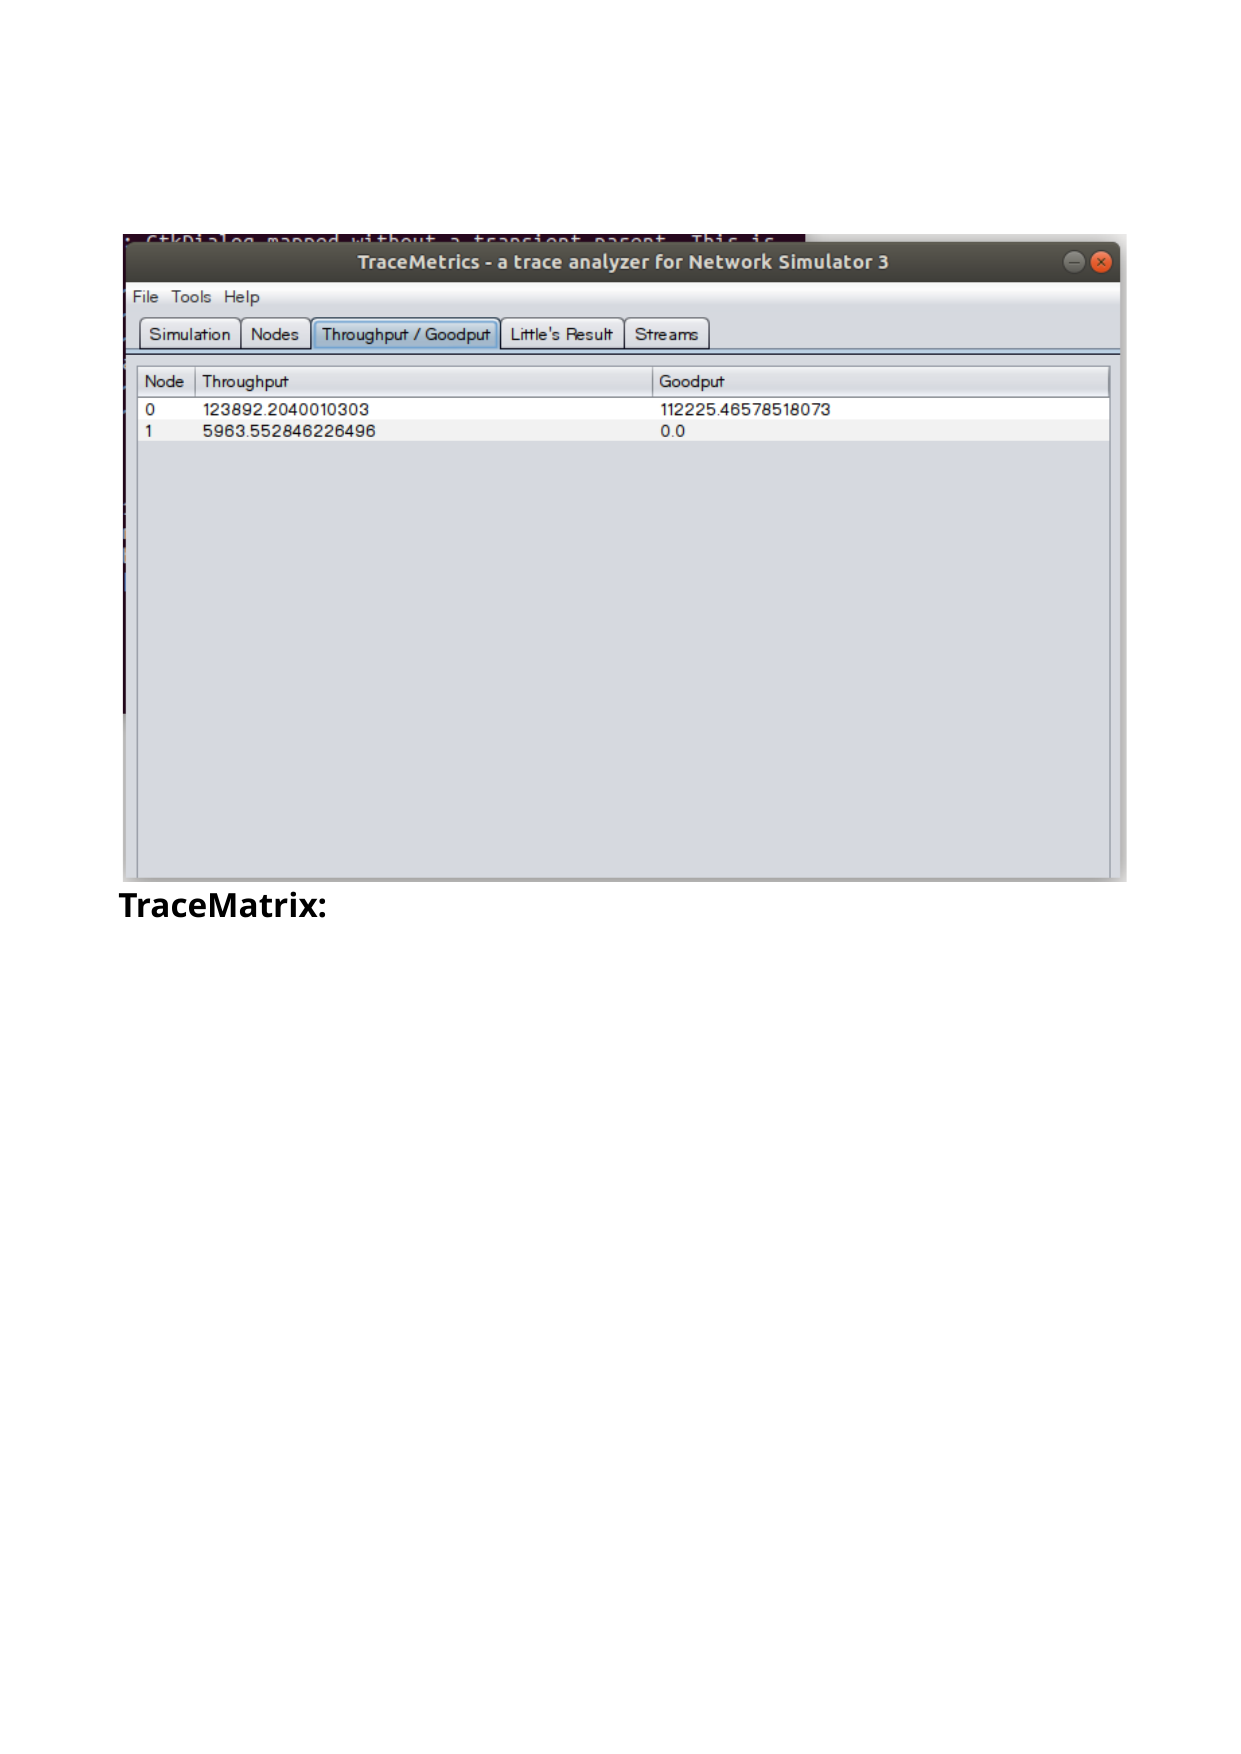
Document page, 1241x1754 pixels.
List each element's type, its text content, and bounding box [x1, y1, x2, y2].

picture [122, 234, 1127, 882]
text TraceMatrix: [118, 204, 1122, 927]
